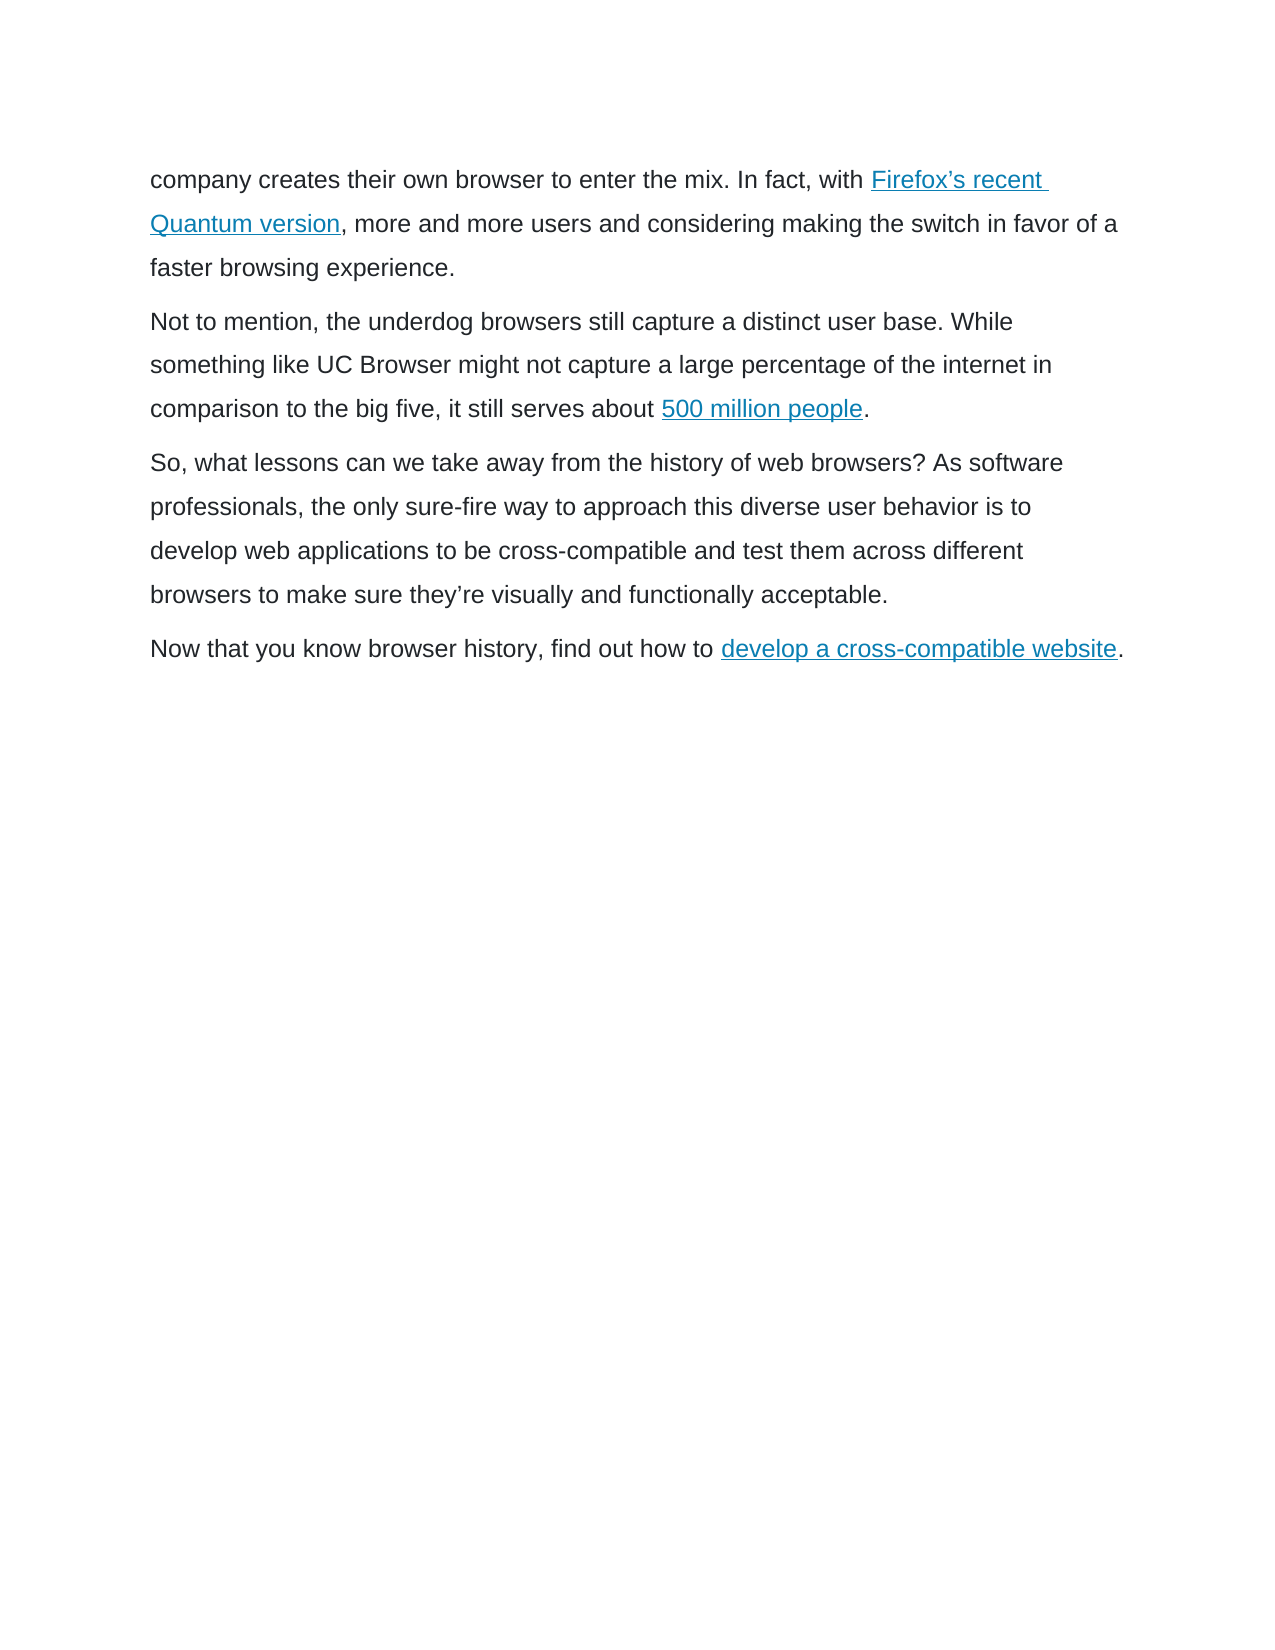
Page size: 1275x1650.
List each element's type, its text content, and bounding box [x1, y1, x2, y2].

text company creates their own browser to enter the mix. In fact, with Firefox’s recent Quantum version, more and more users and considering making the switch in favor of a faster browsing experience. [150, 150, 1125, 281]
text Not to mention, the underdog browsers still capture a distinct user base. While something like UC Browser might not capture a large percentage of the internet in comparison to the big five, it still serves about 500 million people. [150, 292, 1125, 423]
text Now that you know browser history, find out how to develop a cross-compatible website. [150, 619, 1125, 662]
text So, what lessons can we take away from the history of web browsers? As software professionals, the only sure-fire way to approach this diverse user behavior is to develop web applications to be cross-compatible and test them across different browsers to make sure they’re visually and functionally acceptable. [150, 433, 1125, 608]
